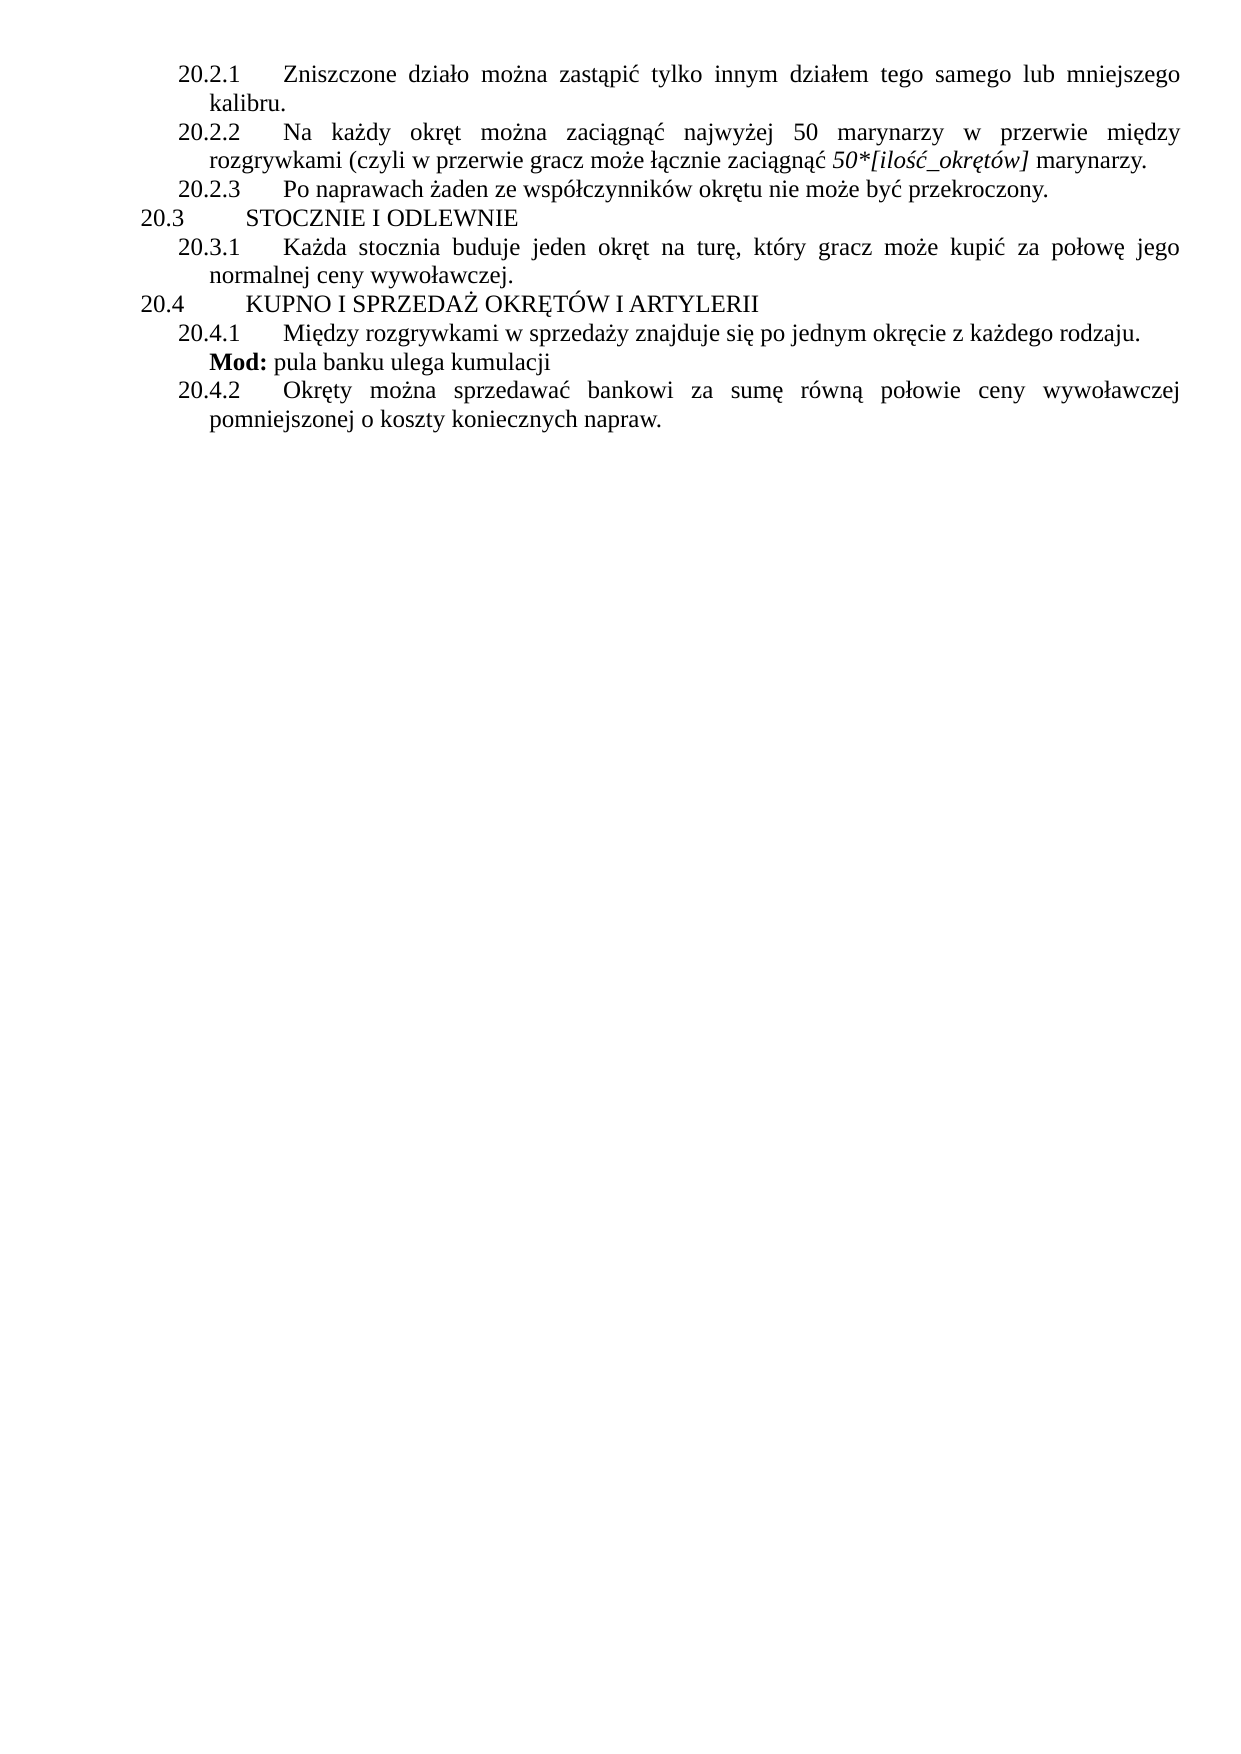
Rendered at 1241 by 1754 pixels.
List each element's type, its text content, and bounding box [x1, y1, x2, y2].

list STOCZNIE I ODLEWNIE [134, 203, 1181, 232]
list Każda stocznia buduje jeden okręt na turę, który gracz może kupić za połowę jego normalnej ceny wywoławczej. [172, 232, 1181, 289]
list Mod: pula banku ulega kumulacji [172, 347, 1181, 375]
list Okręty można sprzedawać bankowi za sumę równą połowie ceny wywoławczej pomniejszonej o koszty koniecznych napraw. [172, 375, 1181, 433]
list Między rozgrywkami w sprzedaży znajduje się po jednym okręcie z każdego rodzaju. [172, 318, 1181, 347]
list KUPNO I SPRZEDAŻ OKRĘTÓW I ARTYLERII [134, 289, 1181, 318]
list Po naprawach żaden ze współczynników okrętu nie może być przekroczony. [172, 174, 1181, 203]
list Zniszczone działo można zastąpić tylko innym działem tego samego lub mniejszego kalibru. [172, 59, 1181, 117]
list Na każdy okręt można zaciągnąć najwyżej 50 marynarzy w przerwie między rozgrywkami (czyli w przerwie gracz może łącznie zaciągnąć 50*[ilość_okrętów] marynarzy. [172, 117, 1181, 174]
